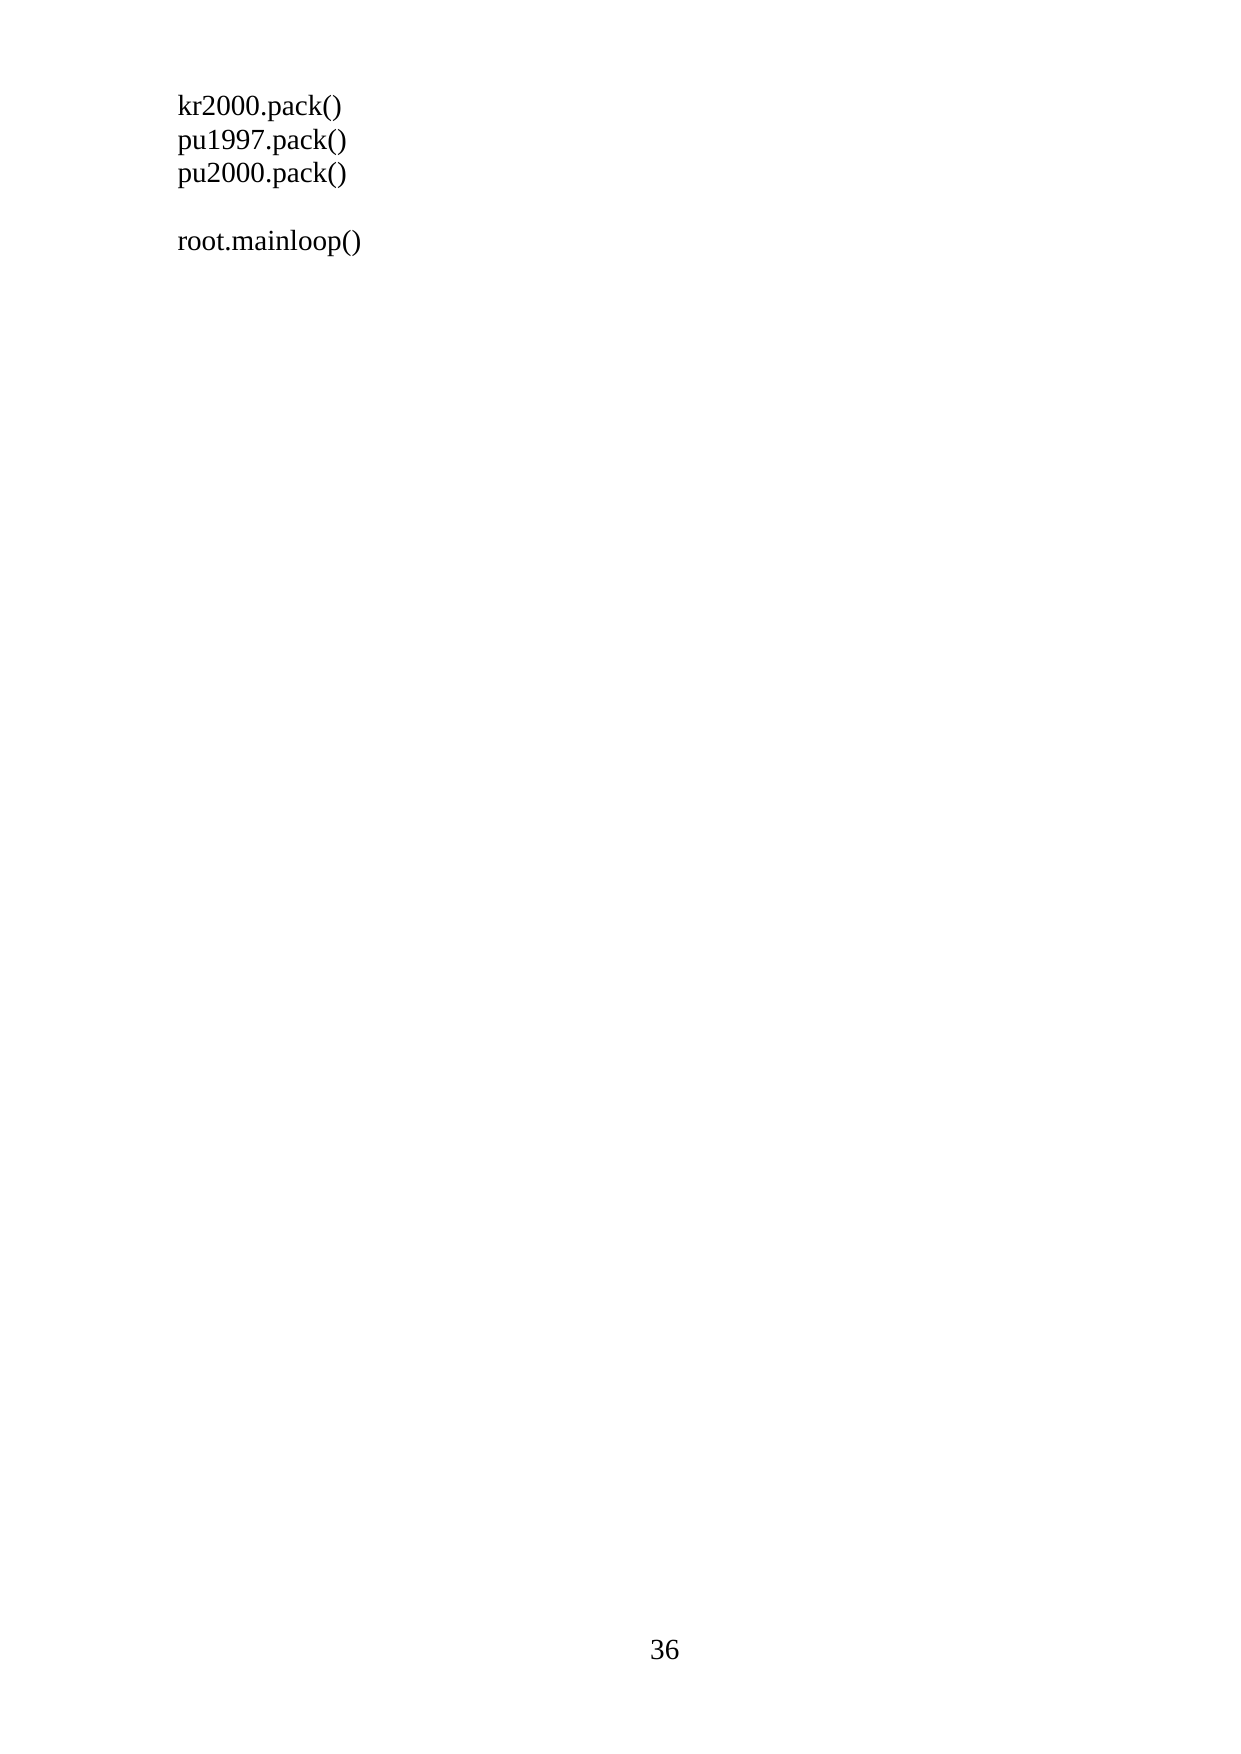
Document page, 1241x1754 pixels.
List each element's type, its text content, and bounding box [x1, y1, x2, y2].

text root.mainloop() [177, 223, 1152, 256]
text kr2000.pack() [177, 88, 1152, 122]
text pu1997.pack() [177, 122, 1152, 156]
text pu2000.pack() [177, 156, 1152, 189]
